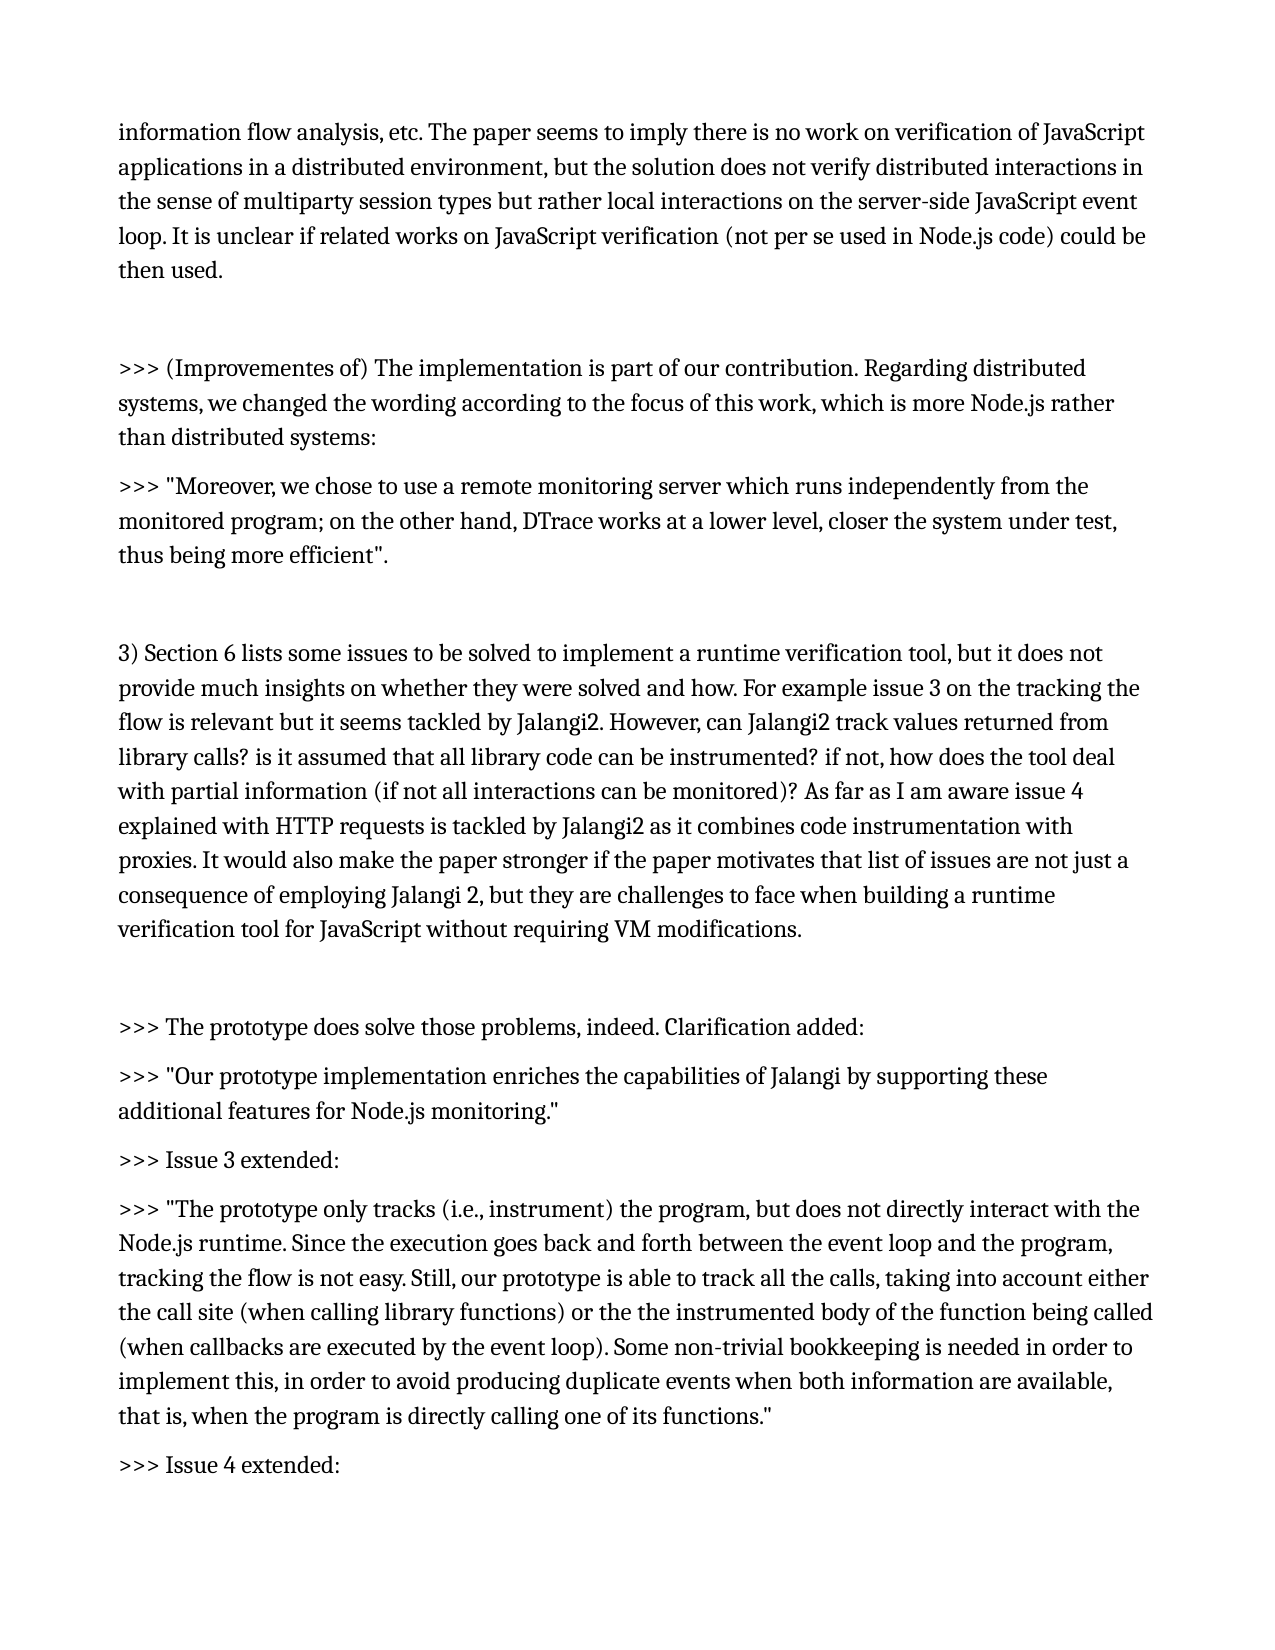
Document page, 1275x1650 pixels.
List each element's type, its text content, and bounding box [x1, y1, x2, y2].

text >>> "Moreover, we chose to use a remote monitoring server which runs independently from the monitored program; on the other hand, DTrace works at a lower level, closer the system under test, thus being more efficient". [118, 472, 1157, 570]
text >>> The prototype does solve those problems, indeed. Clarification added: [118, 1013, 1157, 1042]
text >>> (Improvementes of) The implementation is part of our contribution. Regarding distributed systems, we changed the wording according to the focus of this work, which is more Node.js rather than distributed systems: [118, 354, 1157, 452]
text >>> Issue 4 extended: [118, 1451, 1157, 1479]
text 3) Section 6 lists some issues to be solved to implement a runtime verification tool, but it does not provide much insights on whether they were solved and how. For example issue 3 on the tracking the flow is relevant but it seems tackled by Jalangi2. However, can Jalangi2 track values returned from library calls? is it assumed that all library code can be instrumented? if not, how does the tool deal with partial information (if not all interactions can be monitored)? As far as I am aware issue 4 explained with HTTP requests is tackled by Jalangi2 as it combines code instrumentation with proxies. It would also make the paper stronger if the paper motivates that list of issues are not just a consequence of employing Jalangi 2, but they are challenges to face when building a runtime verification tool for JavaScript without requiring VM modifications. [118, 639, 1157, 944]
text information flow analysis, etc. The paper seems to imply there is no work on verification of JavaScript applications in a distributed environment, but the solution does not verify distributed interactions in the sense of multiparty session types but rather local interactions on the server-side JavaScript event loop. It is unclear if related works on JavaScript verification (not per se used in Node.js code) could be then used. [118, 118, 1157, 285]
text >>> "The prototype only tracks (i.e., instrument) the program, but does not directly interact with the Node.js runtime. Since the execution goes back and forth between the event loop and the program, tracking the flow is not easy. Still, our prototype is able to track all the calls, taking into account either the call site (when calling library functions) or the the instrumented body of the function being called (when callbacks are executed by the event loop). Some non-trivial bookkeeping is needed in order to implement this, in order to avoid producing duplicate events when both information are available, that is, when the program is directly calling one of its functions." [118, 1195, 1157, 1431]
text >>> "Our prototype implementation enriches the capabilities of Jalangi by supporting these additional features for Node.js monitoring." [118, 1062, 1157, 1126]
text >>> Issue 3 extended: [118, 1146, 1157, 1174]
